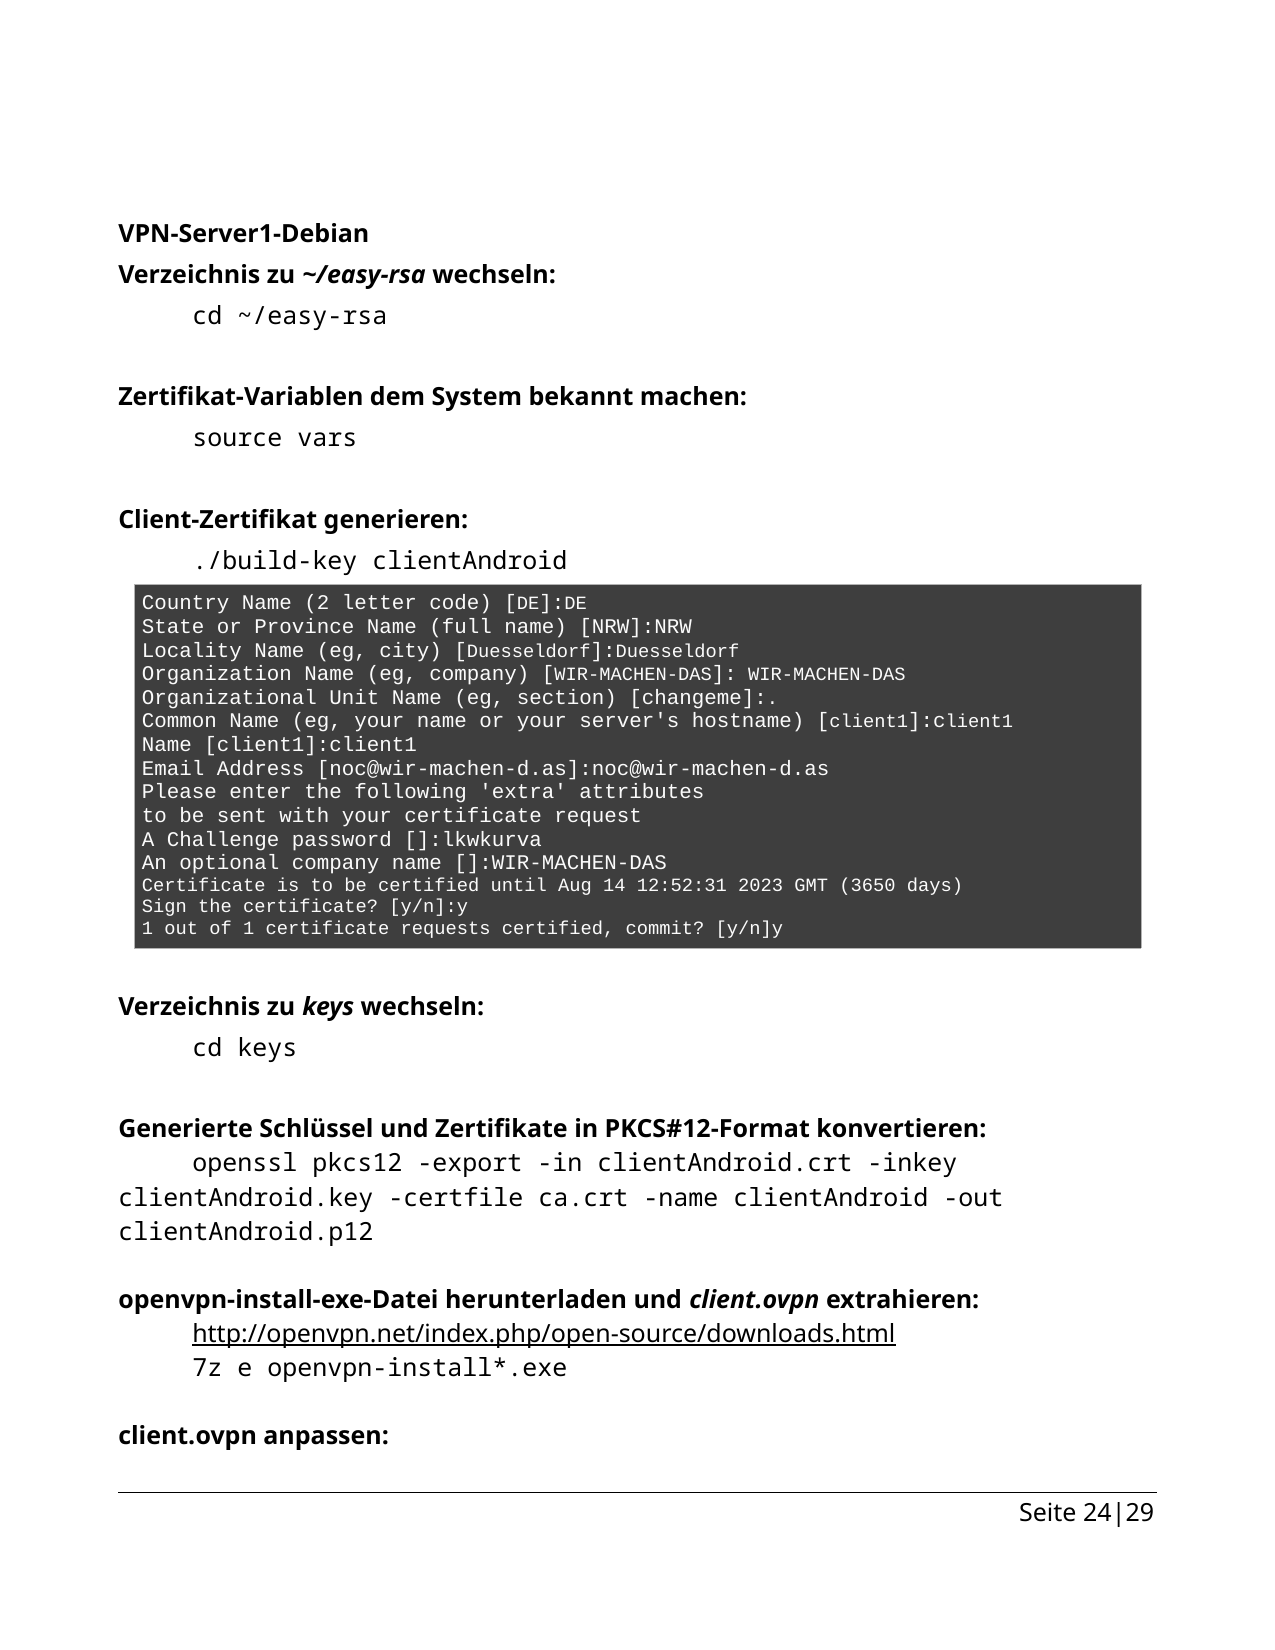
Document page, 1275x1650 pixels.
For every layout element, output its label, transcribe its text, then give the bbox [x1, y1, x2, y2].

text Generierte Schlüssel und Zertifikate in PKCS#12-Format konvertieren: [118, 1111, 1157, 1145]
text client.ovpn anpassen: [118, 1418, 1157, 1452]
text Locality Name (eg, city) [Duesseldorf]:Duesseldorf [135, 632, 1141, 655]
text Organization Name (eg, company) [WIR-MACHEN-DAS]: WIR-MACHEN-DAS [135, 655, 1141, 679]
text Common Name (eg, your name or your server's hostname) [client1]:client1 [135, 703, 1141, 726]
text http://openvpn.net/index.php/open-source/downloads.html [118, 1315, 1157, 1349]
text Verzeichnis zu keys wechseln: [118, 988, 1157, 1023]
text openssl pkcs12 -export -in clientAndroid.crt -inkey clientAndroid.key -certfile ca.crt -name clientAndroid -out clientAndroid.p12 [118, 1145, 1157, 1247]
text openvpn-install-exe-Datei herunterladen und client.ovpn extrahieren: [118, 1281, 1157, 1315]
text Country Name (2 letter code) [DE]:DE [135, 585, 1141, 608]
text A Challenge password []:lkwkurva [135, 821, 1141, 844]
text 1 out of 1 certificate requests certified, commit? [y/n]y [135, 911, 1141, 948]
text Client-Zertifikat generieren: [118, 502, 1157, 536]
text Please enter the following 'extra' attributes [135, 773, 1141, 797]
text Name [client1]:client1 [135, 726, 1141, 750]
text 7z e openvpn-install*.exe [118, 1349, 1157, 1383]
text Sign the certificate? [y/n]:y [135, 889, 1141, 911]
text Email Address [noc@wir-machen-d.as]:noc@wir-machen-d.as [135, 750, 1141, 773]
text source vars [118, 420, 1157, 454]
text Verzeichnis zu ~/easy-rsa wechseln: [118, 257, 1157, 291]
text to be sent with your certificate request [135, 797, 1141, 821]
text cd ~/easy-rsa [118, 297, 1157, 331]
text ./build-key clientAndroid [118, 542, 1157, 576]
text VPN-Server1-Debian [118, 216, 1157, 250]
text Certificate is to be certified until Aug 14 12:52:31 2023 GMT (3650 days) [135, 868, 1141, 889]
text cd keys [118, 1029, 1157, 1063]
text Zertifikat-Variablen dem System bekannt machen: [118, 379, 1157, 413]
text State or Province Name (full name) [NRW]:NRW [135, 608, 1141, 632]
text Organizational Unit Name (eg, section) [changeme]:. [135, 679, 1141, 703]
text An optional company name []:WIR-MACHEN-DAS [135, 844, 1141, 868]
